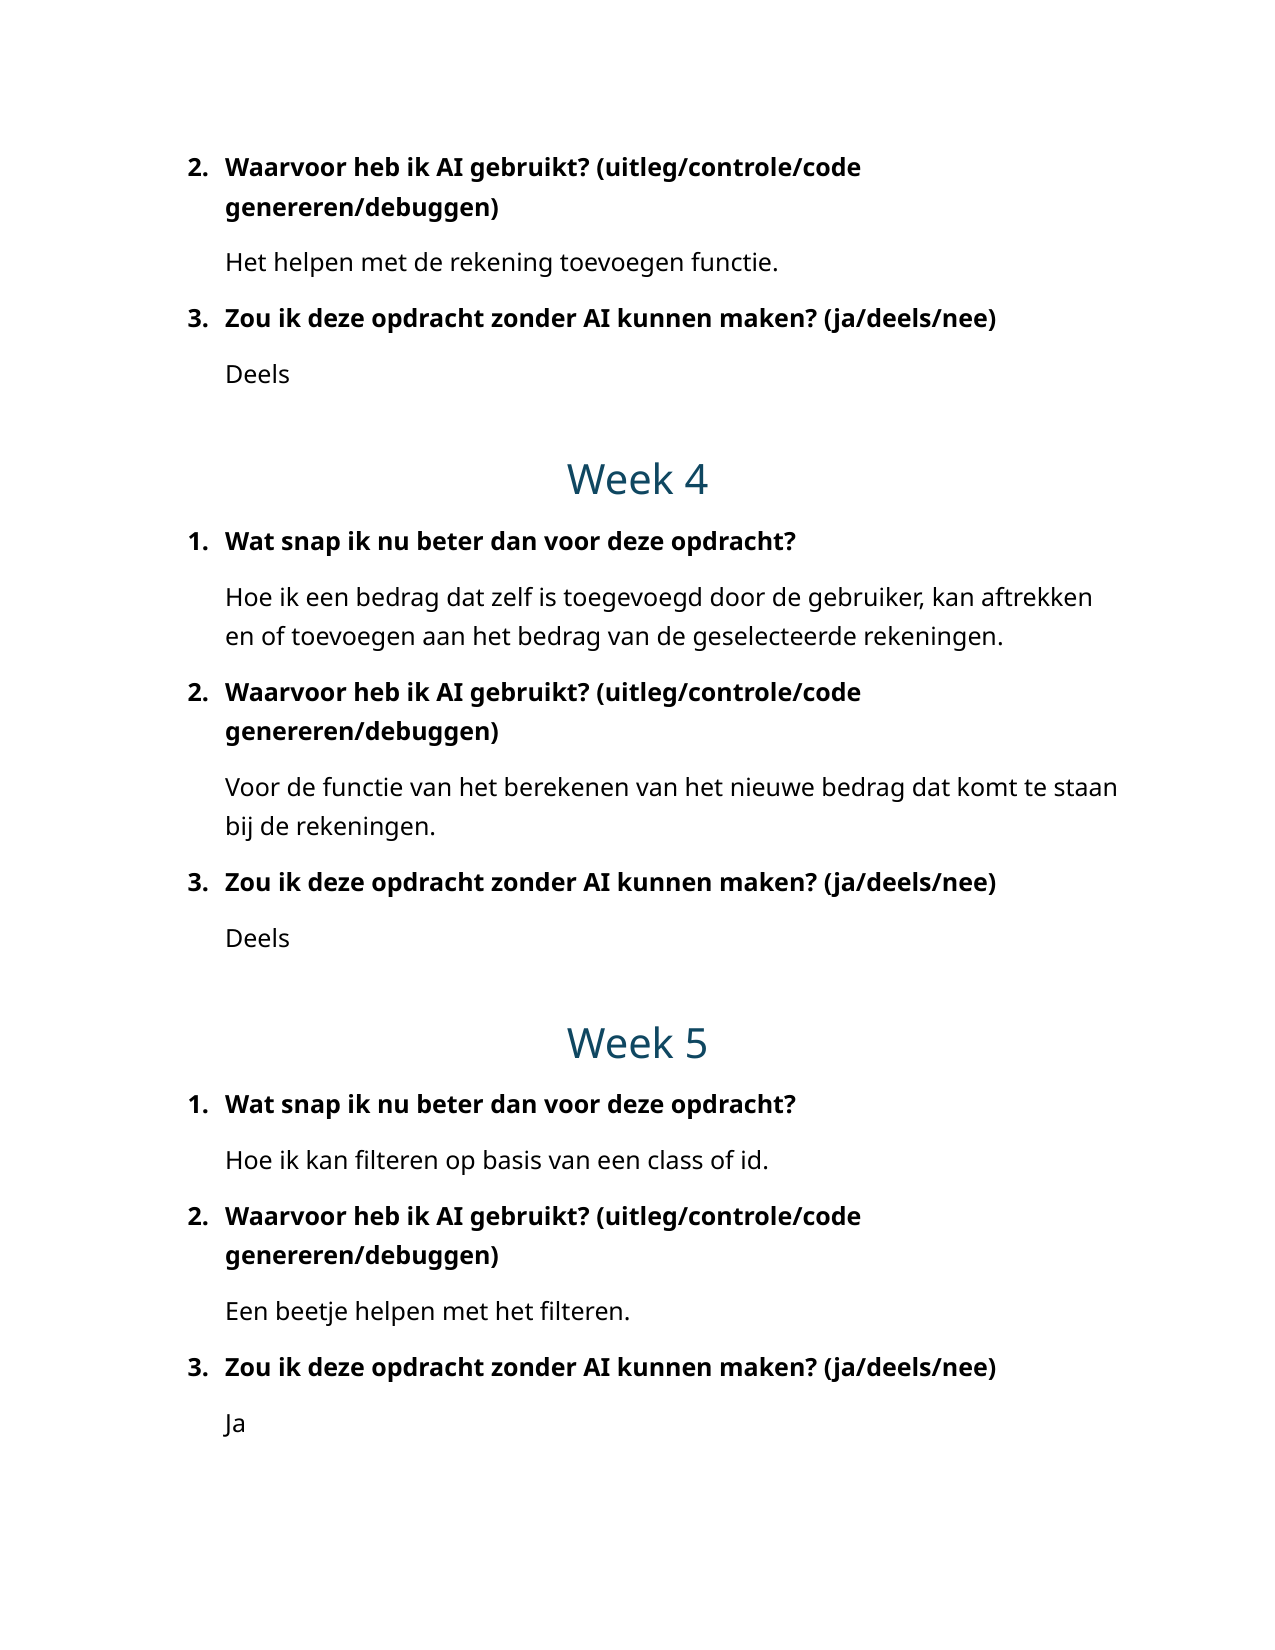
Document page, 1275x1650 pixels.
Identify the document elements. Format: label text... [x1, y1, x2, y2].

list Waarvoor heb ik AI gebruikt? (uitleg/controle/code genereren/debuggen) [187, 674, 1125, 748]
text Deels [225, 920, 1125, 954]
text Een beetje helpen met het filteren. [225, 1294, 1125, 1328]
text Het helpen met de rekening toevoegen functie. [225, 245, 1125, 279]
subtitle Week 4 [150, 450, 1125, 507]
list Wat snap ik nu beter dan voor deze opdracht? [187, 523, 1125, 558]
subtitle Week 5 [150, 1013, 1125, 1070]
text Hoe ik een bedrag dat zelf is toegevoegd door de gebruiker, kan aftrekken en of toevoegen aan het bedrag van de geselecteerde rekeningen. [225, 579, 1125, 653]
list Wat snap ik nu beter dan voor deze opdracht? [187, 1087, 1125, 1121]
list Zou ik deze opdracht zonder AI kunnen maken? (ja/deels/nee) [187, 864, 1125, 898]
list Waarvoor heb ik AI gebruikt? (uitleg/controle/code genereren/debuggen) [187, 150, 1125, 223]
list Zou ik deze opdracht zonder AI kunnen maken? (ja/deels/nee) [187, 301, 1125, 335]
text Voor de functie van het berekenen van het nieuwe bedrag dat komt te staan bij de rekeningen. [225, 769, 1125, 843]
text Ja [225, 1405, 1125, 1439]
text Hoe ik kan filteren op basis van een class of id. [225, 1143, 1125, 1177]
list Waarvoor heb ik AI gebruikt? (uitleg/controle/code genereren/debuggen) [187, 1199, 1125, 1272]
list Zou ik deze opdracht zonder AI kunnen maken? (ja/deels/nee) [187, 1349, 1125, 1384]
text Deels [225, 357, 1125, 391]
